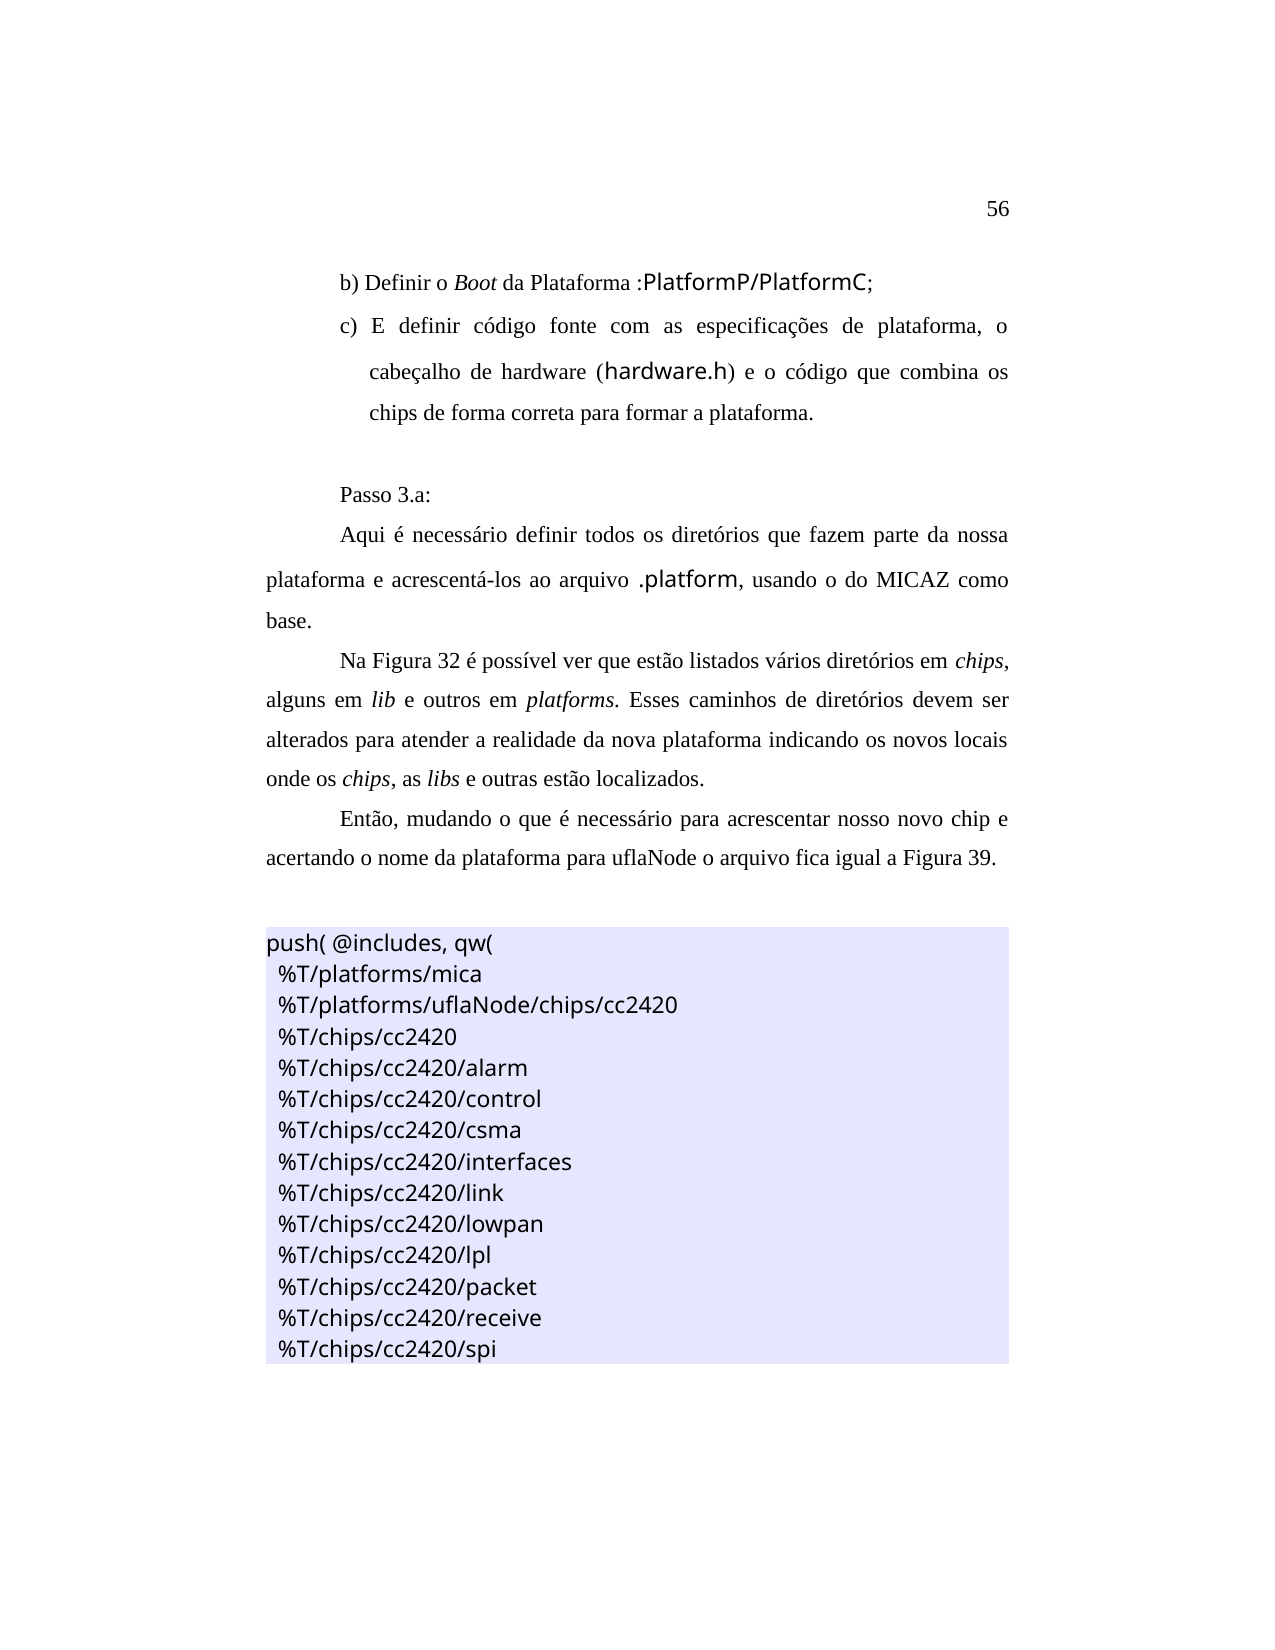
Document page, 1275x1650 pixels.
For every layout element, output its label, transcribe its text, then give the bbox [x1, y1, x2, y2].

text %T/chips/cc2420/spi [266, 1333, 1009, 1364]
text Na Figura 32 é possível ver que estão listados vários diretórios em chips, alguns em lib e outros em platforms. Esses caminhos de diretórios devem ser alterados para atender a realidade da nova plataforma indicando os novos locais onde os chips, as libs e outras estão localizados. [266, 647, 1009, 792]
text %T/chips/cc2420/link [266, 1177, 1009, 1208]
text %T/chips/cc2420/receive [266, 1302, 1009, 1333]
text %T/chips/cc2420/control [266, 1083, 1009, 1114]
text push( @includes, qw( [266, 927, 1009, 958]
text %T/chips/cc2420/packet [266, 1271, 1009, 1302]
text c) E definir código fonte com as especificações de plataforma, o cabeçalho de hardware (hardware.h) e o código que combina os chips de forma correta para formar a plataforma. [339, 313, 1009, 425]
text %T/chips/cc2420/alarm [266, 1052, 1009, 1083]
text %T/chips/cc2420/lowpan [266, 1208, 1009, 1239]
text %T/chips/cc2420 [266, 1021, 1009, 1052]
text Aqui é necessário definir todos os diretórios que fazem parte da nossa plataforma e acrescentá-los ao arquivo .platform, usando o do MICAZ como base. [266, 521, 1009, 634]
text %T/chips/cc2420/lpl [266, 1239, 1009, 1271]
text Passo 3.a: [266, 482, 1009, 508]
text %T/chips/cc2420/csma [266, 1114, 1009, 1146]
text %T/platforms/uflaNode/chips/cc2420 [266, 989, 1009, 1021]
text b) Definir o Boot da Plataforma :PlatformP/PlatformC; [339, 266, 1009, 297]
text Então, mudando o que é necessário para acrescentar nosso novo chip e acertando o nome da plataforma para uflaNode o arquivo fica igual a Figura 39. [266, 805, 1009, 871]
text %T/platforms/mica [266, 958, 1009, 989]
text %T/chips/cc2420/interfaces [266, 1146, 1009, 1177]
